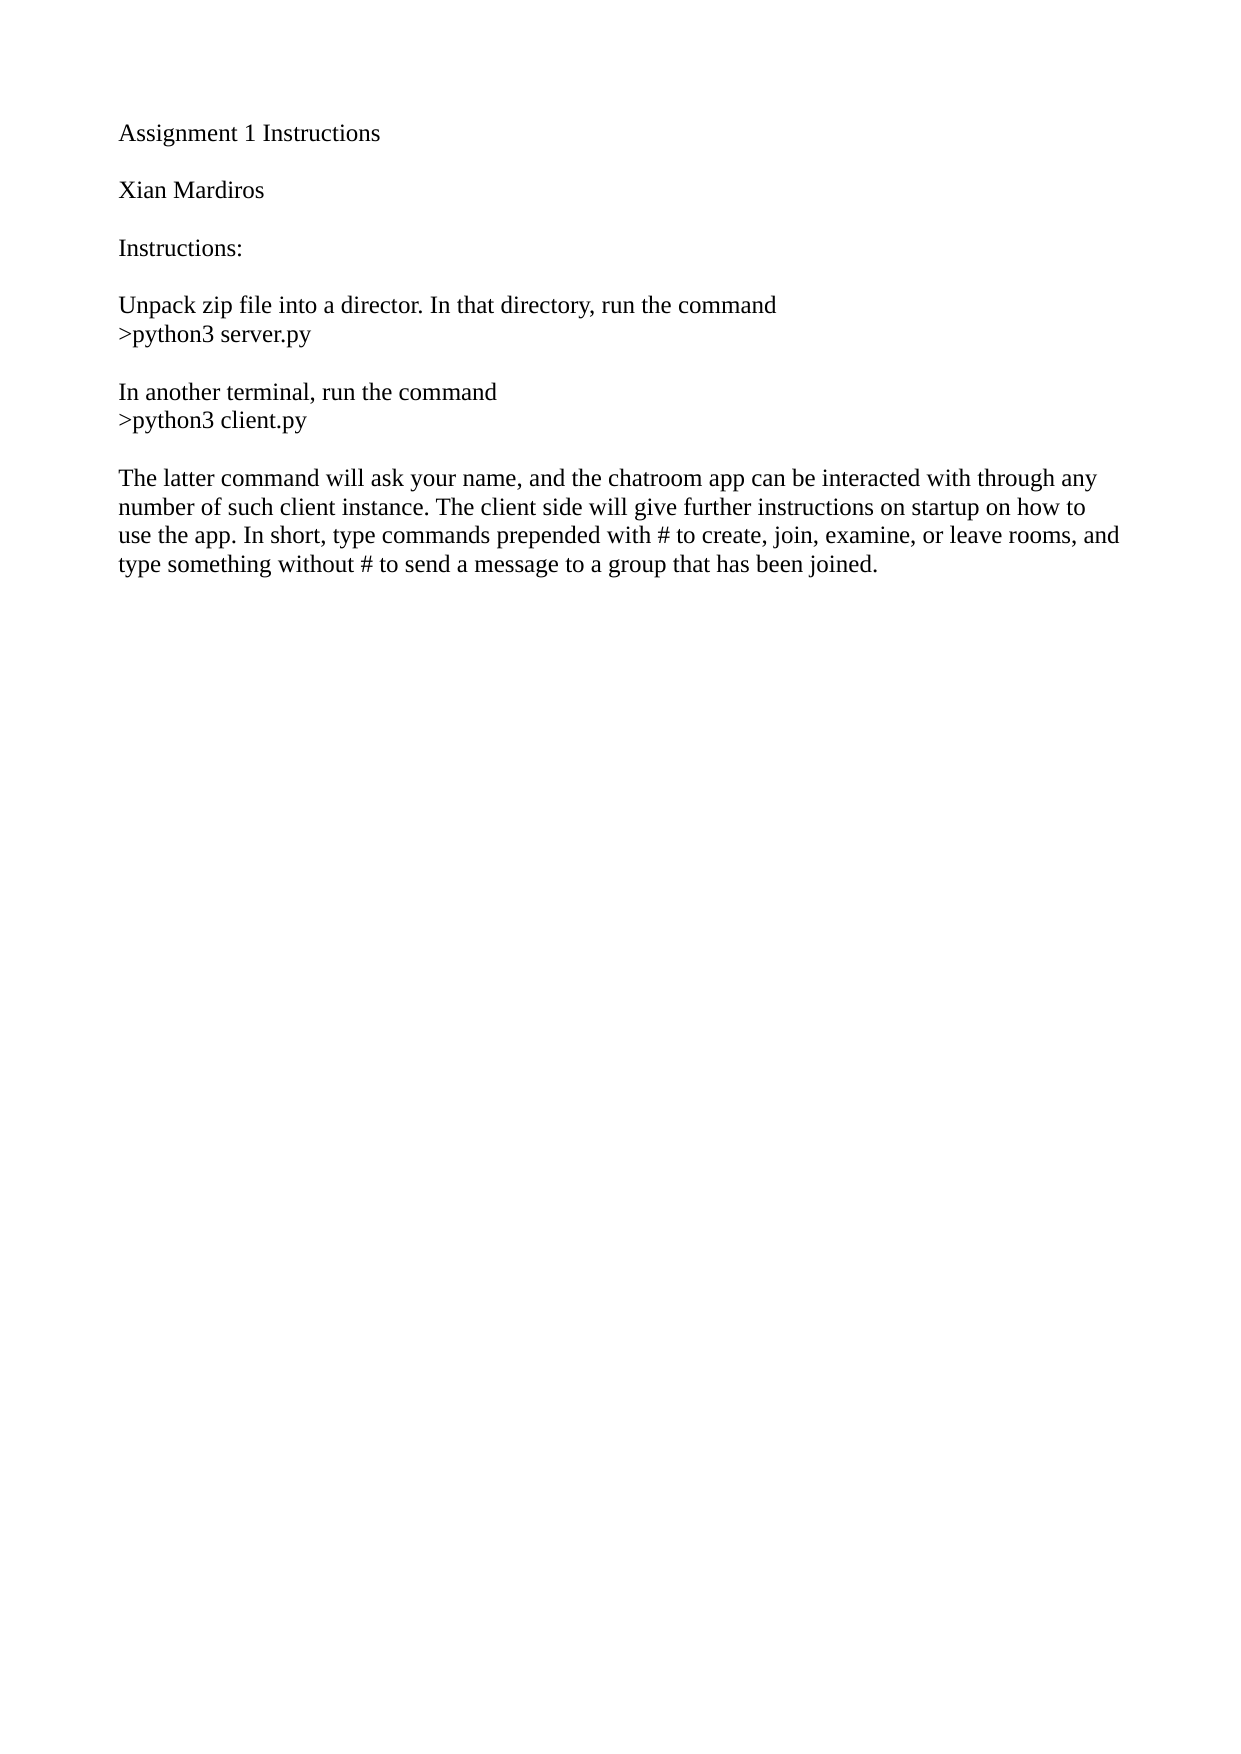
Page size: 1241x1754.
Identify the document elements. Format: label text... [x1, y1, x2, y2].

text Assignment 1 Instructions [118, 118, 1122, 147]
text The latter command will ask your name, and the chatroom app can be interacted with through any number of such client instance. The client side will give further instructions on startup on how to use the app. In short, type commands prepended with # to create, join, examine, or leave rooms, and type something without # to send a message to a group that has been joined. [118, 463, 1122, 578]
text Instructions: [118, 233, 1122, 262]
text Unpack zip file into a director. In that directory, run the command [118, 291, 1122, 319]
text Xian Mardiros [118, 176, 1122, 204]
text >python3 client.py [118, 406, 1122, 434]
text In another terminal, run the command [118, 377, 1122, 406]
text >python3 server.py [118, 319, 1122, 348]
